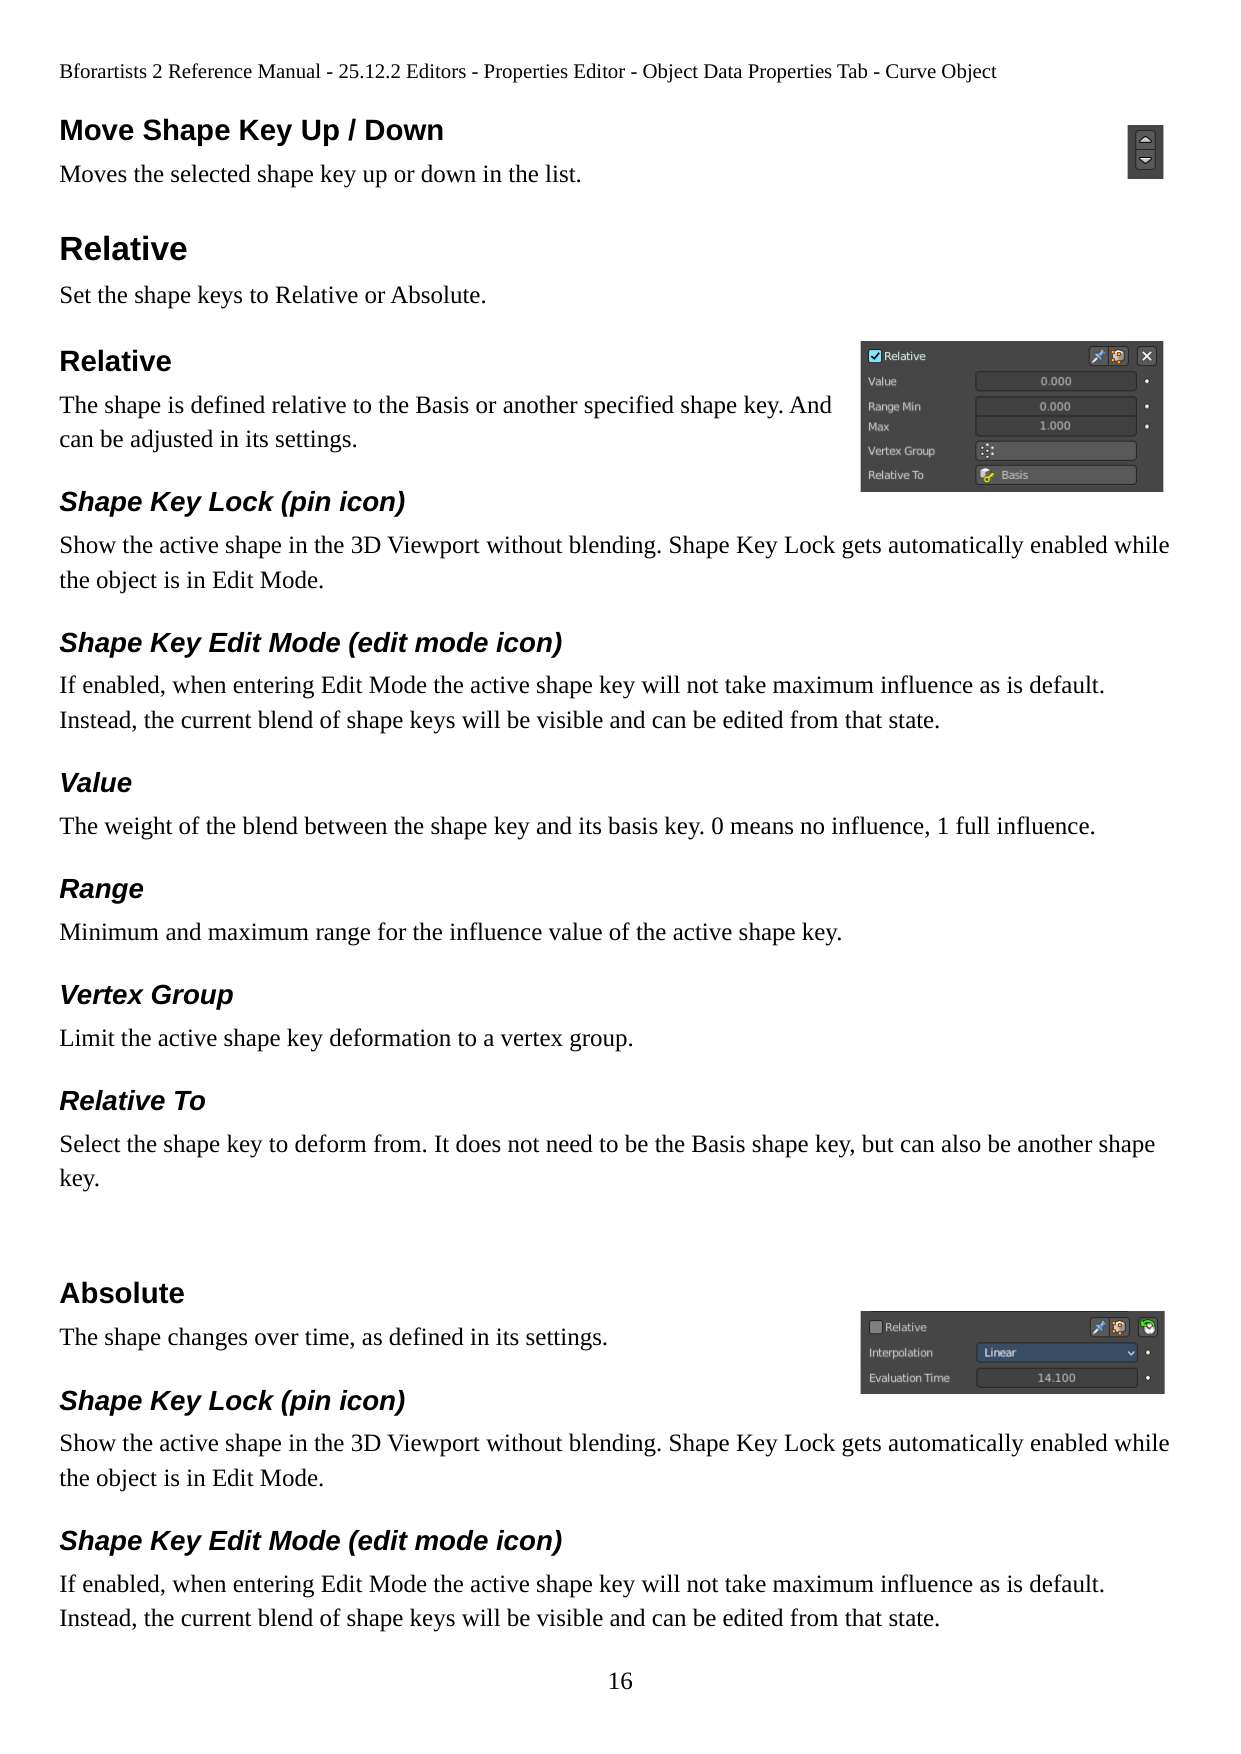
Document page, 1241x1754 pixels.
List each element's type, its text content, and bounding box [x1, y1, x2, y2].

text Minimum and maximum range for the influence value of the active shape key. [59, 917, 1181, 946]
text Show the active shape in the 3D Viewport without blending. Shape Key Lock gets automatically enabled while the object is in Edit Mode. [59, 530, 1181, 593]
subtitle Shape Key Lock (pin icon) [59, 486, 1181, 518]
text If enabled, when entering Edit Mode the active shape key will not take maximum influence as is default. Instead, the current blend of shape keys will be visible and can be edited from that state. [59, 671, 1181, 734]
subtitle Relative [59, 229, 1181, 267]
subtitle Shape Key Lock (pin icon) [59, 1384, 1181, 1416]
subtitle Value [59, 767, 1181, 798]
text Limit the active shape key deformation to a vertex group. [59, 1023, 1181, 1052]
picture [860, 341, 1164, 492]
subtitle Shape Key Edit Mode (edit mode icon) [59, 1524, 1181, 1556]
text Show the active shape in the 3D Viewport without blending. Shape Key Lock gets automatically enabled while the object is in Edit Mode. [59, 1428, 1181, 1491]
text The shape changes over time, as defined in its settings. [59, 1322, 860, 1351]
text Select the shape key to deform from. It does not need to be the Basis shape key, but can also be another shape key. [59, 1129, 1181, 1192]
subtitle Relative [59, 343, 860, 377]
subtitle Range [59, 873, 1181, 904]
text The shape is defined relative to the Basis or another specified shape key. And can be adjusted in its settings. [59, 390, 860, 453]
subtitle Vertex Group [59, 978, 1181, 1010]
text Moves the selected shape key up or down in the list. [59, 159, 1181, 188]
text The weight of the blend between the shape key and its basis key. 0 means no influence, 1 full influence. [59, 811, 1181, 840]
subtitle [1164, 343, 1181, 377]
subtitle Move Shape Key Up / Down [59, 113, 1181, 146]
text Set the shape keys to Relative or Absolute. [59, 280, 1181, 309]
picture [860, 1311, 1165, 1394]
subtitle Shape Key Edit Mode (edit mode icon) [59, 626, 1181, 658]
picture [1127, 125, 1164, 179]
subtitle Absolute [59, 1276, 1181, 1310]
text If enabled, when entering Edit Mode the active shape key will not take maximum influence as is default. Instead, the current blend of shape keys will be visible and can be edited from that state. [59, 1569, 1181, 1632]
subtitle Relative To [59, 1084, 1181, 1116]
